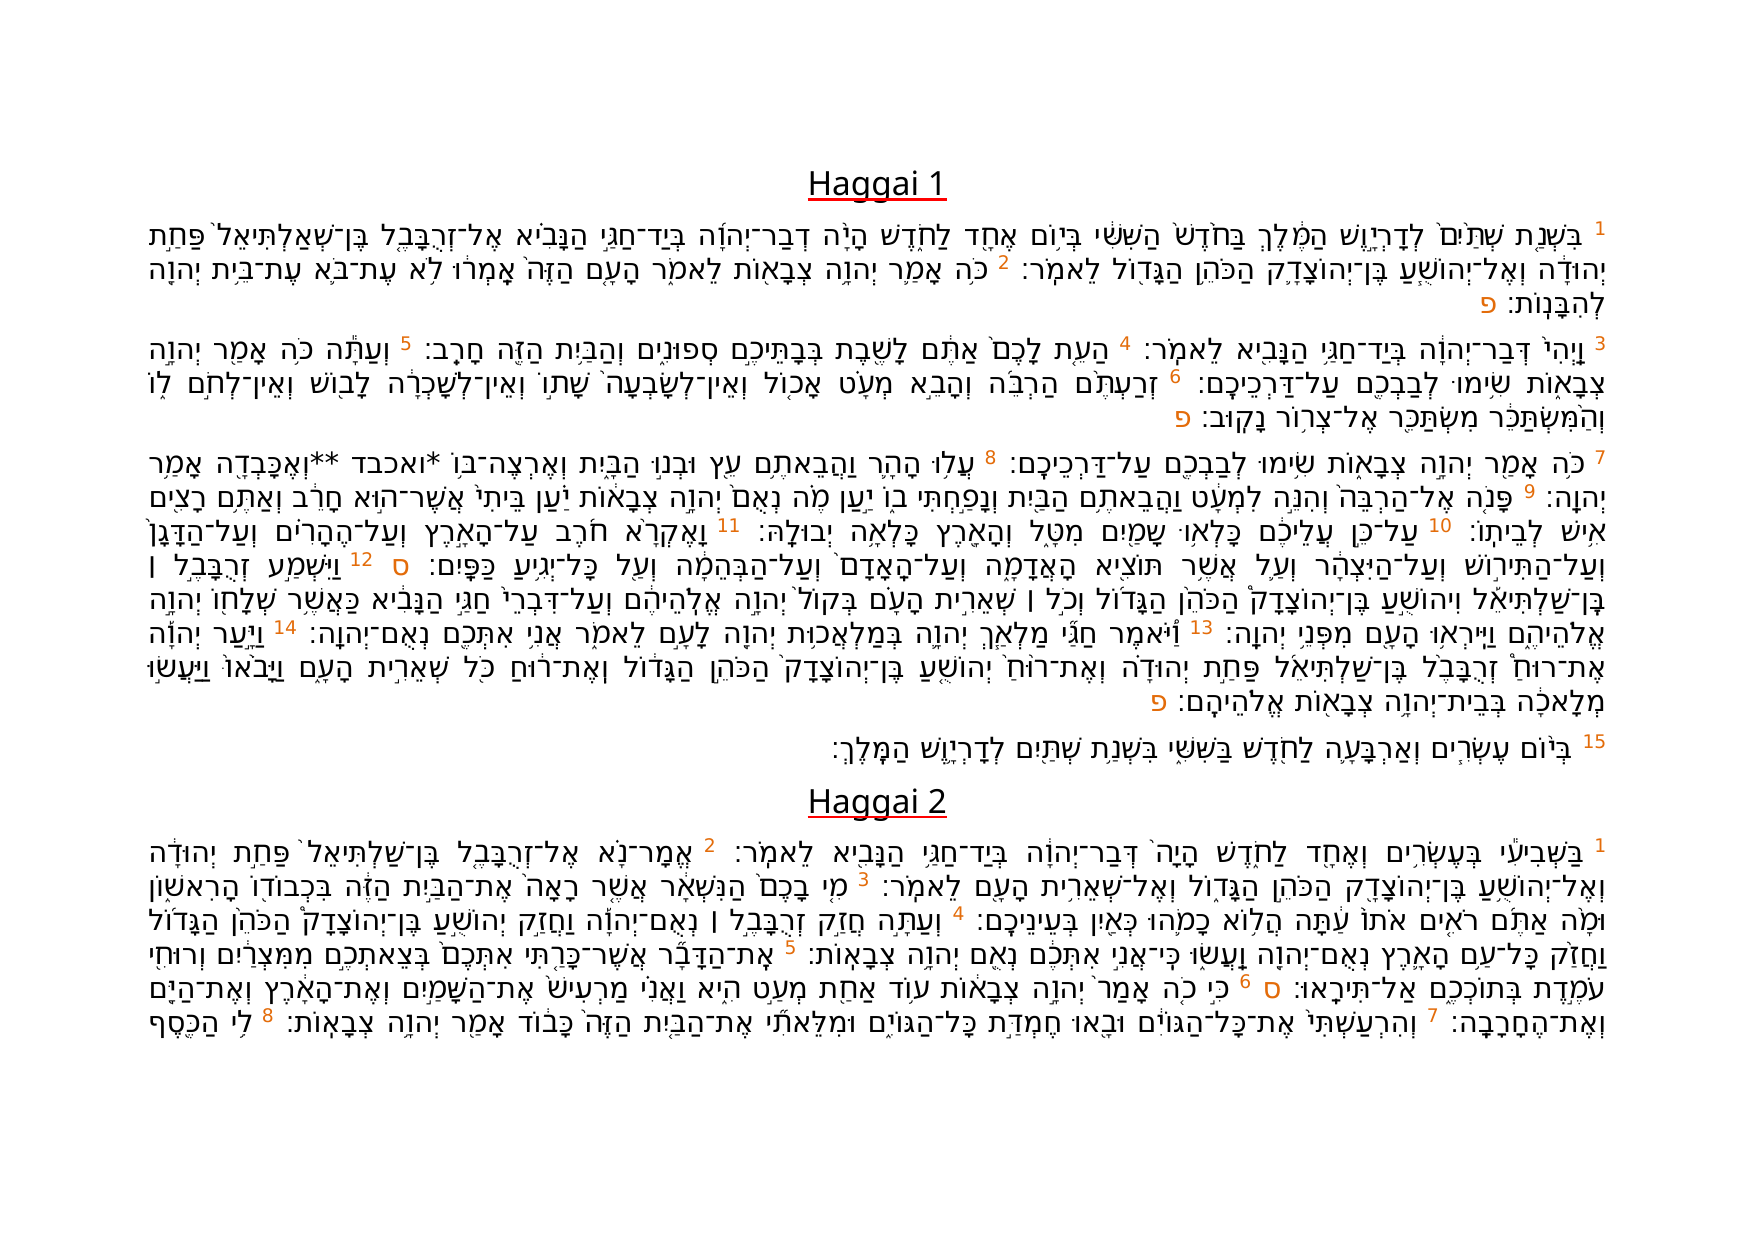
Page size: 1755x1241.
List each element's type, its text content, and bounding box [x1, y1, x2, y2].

text 3 וַֽיְהִי֙ דְּבַר־יְהוָ֔ה בְּיַד־חַגַּ֥י הַנָּבִ֖יא לֵאמֹֽר׃ ‬‬4 הַעֵ֤ת לָכֶם֙ אַתֶּ֔ם לָשֶׁ֖בֶת בְּבָתֵּיכֶ֣ם סְפוּנִ֑ים וְהַבַּ֥יִת הַזֶּ֖ה חָרֵֽב׃ ‬‬5 וְעַתָּ֕ה כֹּ֥ה אָמַ֖ר יְהוָ֣ה צְבָא֑וֹת שִׂ֥ימוּ לְבַבְכֶ֖ם עַל־דַּרְכֵיכֶֽם׃ ‬‬6 זְרַעְתֶּ֨ם הַרְבֵּ֜ה וְהָבֵ֣א מְעָ֗ט אָכ֤וֹל וְאֵין־לְשָׂבְעָה֙ שָׁת֣וֹ וְאֵין־לְשָׁכְרָ֔ה לָב֖וֹשׁ וְאֵין־לְחֹ֣ם ל֑וֹ וְהַ֨מִּשְׂתַּכֵּ֔ר מִשְׂתַּכֵּ֖ר אֶל־צְר֥וֹר נָקֽוּב׃ פ ‬‬‬‬‬‬ [148, 332, 1606, 434]
text 7 כֹּ֥ה אָמַ֖ר יְהוָ֣ה צְבָא֑וֹת שִׂ֥ימוּ לְבַבְכֶ֖ם עַל־דַּרְכֵיכֶֽם׃ ‬‬8 עֲל֥וּ הָהָ֛ר וַהֲבֵאתֶ֥ם עֵ֖ץ וּבְנ֣וּ הַבָּ֑יִת וְאֶרְצֶה־בּ֥וֹ *ואכבד **וְאֶכָּבְדָ֖ה אָמַ֥ר יְהוָֽה׃ ‬‬9 פָּנֹ֤ה אֶל־הַרְבֵּה֙ וְהִנֵּ֣ה לִמְעָ֔ט וַהֲבֵאתֶ֥ם הַבַּ֖יִת וְנָפַ֣חְתִּי ב֑וֹ יַ֣עַן מֶ֗ה נְאֻם֙ יְהוָ֣ה צְבָא֔וֹת יַ֗עַן בֵּיתִי֙ אֲשֶׁר־ה֣וּא חָרֵ֔ב וְאַתֶּ֥ם רָצִ֖ים אִ֥ישׁ לְבֵיתֽוֹ׃ ‬‬10 עַל־כֵּ֣ן עֲלֵיכֶ֔ם כָּלְא֥וּ שָמַ֖יִם מִטָּ֑ל וְהָאָ֖רֶץ כָּלְאָ֥ה יְבוּלָֽהּ׃ ‬‬11 וָאֶקְרָ֨א חֹ֜רֶב עַל־הָאָ֣רֶץ וְעַל־הֶהָרִ֗ים וְעַל־הַדָּגָן֙ וְעַל־הַתִּיר֣וֹשׁ וְעַל־הַיִּצְהָ֔ר וְעַ֛ל אֲשֶׁ֥ר תּוֹצִ֖יא הָאֲדָמָ֑ה וְעַל־הָֽאָדָם֙ וְעַל־הַבְּהֵמָ֔ה וְעַ֖ל כָּל־יְגִ֥יעַ כַּפָּֽיִם׃ ס ‬‬12 וַיִּשְׁמַ֣ע זְרֻבָּבֶ֣ל ׀ בֶּֽן־שַׁלְתִּיאֵ֡ל וִיהוֹשֻׁ֣עַ בֶּן־יְהוֹצָדָק֩ הַכֹּהֵ֨ן הַגָּד֜וֹל וְכֹ֣ל ׀ שְׁאֵרִ֣ית הָעָ֗ם בְּקוֹל֙ יְהוָ֣ה אֱלֹֽהֵיהֶ֔ם וְעַל־דִּבְרֵי֙ חַגַּ֣י הַנָּבִ֔יא כַּאֲשֶׁ֥ר שְׁלָח֖וֹ יְהוָ֣ה אֱלֹהֵיהֶ֑ם וַיִּֽירְא֥וּ הָעָ֖ם מִפְּנֵ֥י יְהוָֽה׃ ‬‬13 וַ֠יֹּאמֶר חַגַּ֞י מַלְאַ֧ךְ יְהוָ֛ה בְּמַלְאֲכ֥וּת יְהוָ֖ה לָעָ֣ם לֵאמֹ֑ר אֲנִ֥י אִתְּכֶ֖ם נְאֻם־יְהוָֽה׃ ‬‬14 וַיָּ֣עַר יְהוָ֡ה אֶת־רוּחַ֩ זְרֻבָּבֶ֨ל בֶּן־שַׁלְתִּיאֵ֜ל פַּחַ֣ת יְהוּדָ֗ה וְאֶת־ר֙וּחַ֙ יְהוֹשֻׁ֤עַ בֶּן־יְהוֹצָדָק֙ הַכֹּהֵ֣ן הַגָּד֔וֹל וְֽאֶת־ר֔וּחַ כֹּ֖ל שְׁאֵרִ֣ית הָעָ֑ם וַיָּבֹ֙אוּ֙ וַיַּעֲשׂ֣וּ מְלָאכָ֔ה בְּבֵית־יְהוָ֥ה צְבָא֖וֹת אֱלֹהֵיהֶֽם׃ פ ‬‬‬‬‬‬‬‬‬‬ [148, 447, 1606, 718]
text Haggai 2 [148, 777, 1606, 823]
text 1 בַּשְּׁבִיעִ֕י בְּעֶשְׂרִ֥ים וְאֶחָ֖ד לַחֹ֑דֶשׁ הָיָה֙ דְּבַר־יְהוָ֔ה בְּיַד־חַגַּ֥י הַנָּבִ֖יא לֵאמֹֽר׃ 2 אֱמָר־נָ֗א אֶל־זְרֻבָּבֶ֤ל בֶּן־שַׁלְתִּיאֵל֙ פַּחַ֣ת יְהוּדָ֔ה וְאֶל־יְהוֹשֻׁ֥עַ בֶּן־יְהוֹצָדָ֖ק הַכֹּהֵ֣ן הַגָּד֑וֹל וְאֶל־שְׁאֵרִ֥ית הָעָ֖ם לֵאמֹֽר׃ ‬‬3 מִ֤י בָכֶם֙ הַנִּשְׁאָ֔ר אֲשֶׁ֤ר רָאָה֙ אֶת־הַבַּ֣יִת הַזֶּ֔ה בִּכְבוֹד֖וֹ הָרִאשׁ֑וֹן וּמָ֨ה אַתֶּ֜ם רֹאִ֤ים אֹתוֹ֙ עַ֔תָּה הֲל֥וֹא כָמֹ֛הוּ כְּאַ֖יִן בְּעֵינֵיכֶֽם׃ ‬‬4 וְעַתָּ֣ה חֲזַ֣ק זְרֻבָּבֶ֣ל ׀ נְאֻם־יְהוָ֡ה וַחֲזַ֣ק יְהוֹשֻׁ֣עַ בֶּן־יְהוֹצָדָק֩ הַכֹּהֵ֨ן הַגָּד֜וֹל וַחֲזַ֨ק כָּל־עַ֥ם הָאָ֛רֶץ נְאֻם־יְהוָ֖ה וַֽעֲשׂ֑וּ כִּֽי־אֲנִ֣י אִתְּכֶ֔ם נְאֻ֖ם יְהוָ֥ה צְבָאֽוֹת׃ ‬‬5 אֶֽת־הַדָּבָ֞ר אֲשֶׁר־כָּרַ֤תִּי אִתְּכֶם֙ בְּצֵאתְכֶ֣ם מִמִּצְרַ֔יִם וְרוּחִ֖י עֹמֶ֣דֶת בְּתוֹכְכֶ֑ם אַל־תִּירָֽאוּ׃ ס ‬‬6 כִּ֣י כֹ֤ה אָמַר֙ יְהוָ֣ה צְבָא֔וֹת ע֥וֹד אַחַ֖ת מְעַ֣ט הִ֑יא וַאֲנִ֗י מַרְעִישׁ֙ אֶת־הַשָּׁמַ֣יִם וְאֶת־הָאָ֔רֶץ וְאֶת־הַיָּ֖ם וְאֶת־הֶחָרָבָֽה׃ ‬‬7 וְהִרְעַשְׁתִּי֙ אֶת־כָּל־הַגּוֹיִ֔ם וּבָ֖אוּ חֶמְדַּ֣ת כָּל־הַגּוֹיִ֑ם וּמִלֵּאתִ֞י אֶת־הַבַּ֤יִת הַזֶּה֙ כָּב֔וֹד אָמַ֖ר יְהוָ֥ה צְבָאֽוֹת׃ ‬‬8 לִ֥י הַכֶּ֖סֶף [148, 835, 1606, 1039]
text Haggai 1‬‬ [148, 160, 1606, 206]
text 15 בְּי֨וֹם עֶשְׂרִ֧ים וְאַרְבָּעָ֛ה לַחֹ֖דֶשׁ בַּשִּׁשִּׁ֑י בִּשְׁנַ֥ת שְׁתַּ֖יִם לְדָרְיָ֥וֶשׁ הַמֶּֽלֶךְ׃ ‬‬‬ [148, 731, 1606, 765]
text 1 בִּשְׁנַ֤ת שְׁתַּ֙יִם֙ לְדָרְיָ֣וֶשׁ הַמֶּ֔לֶךְ בַּחֹ֙דֶשׁ֙ הַשִּׁשִּׁ֔י בְּי֥וֹם אֶחָ֖ד לַחֹ֑דֶשׁ הָיָ֨ה דְבַר־יְהוָ֜ה בְּיַד־חַגַּ֣י הַנָּבִ֗יא אֶל־זְרֻבָּבֶ֤ל בֶּן־שְׁאַלְתִּיאֵל֙ פַּחַ֣ת יְהוּדָ֔ה וְאֶל־יְהוֹשֻׁ֧עַ בֶּן־יְהוֹצָדָ֛ק הַכֹּהֵ֥ן הַגָּד֖וֹל לֵאמֹֽר׃ ‬‬‬2 כֹּ֥ה אָמַ֛ר יְהוָ֥ה צְבָא֖וֹת לֵאמֹ֑ר הָעָ֤ם הַזֶּה֙ אָֽמְר֔וּ לֹ֥א עֶת־בֹּ֛א עֶת־בֵּ֥ית יְהוָ֖ה לְהִבָּנֽוֹת׃ פ ‬‬‬ [148, 218, 1606, 320]
